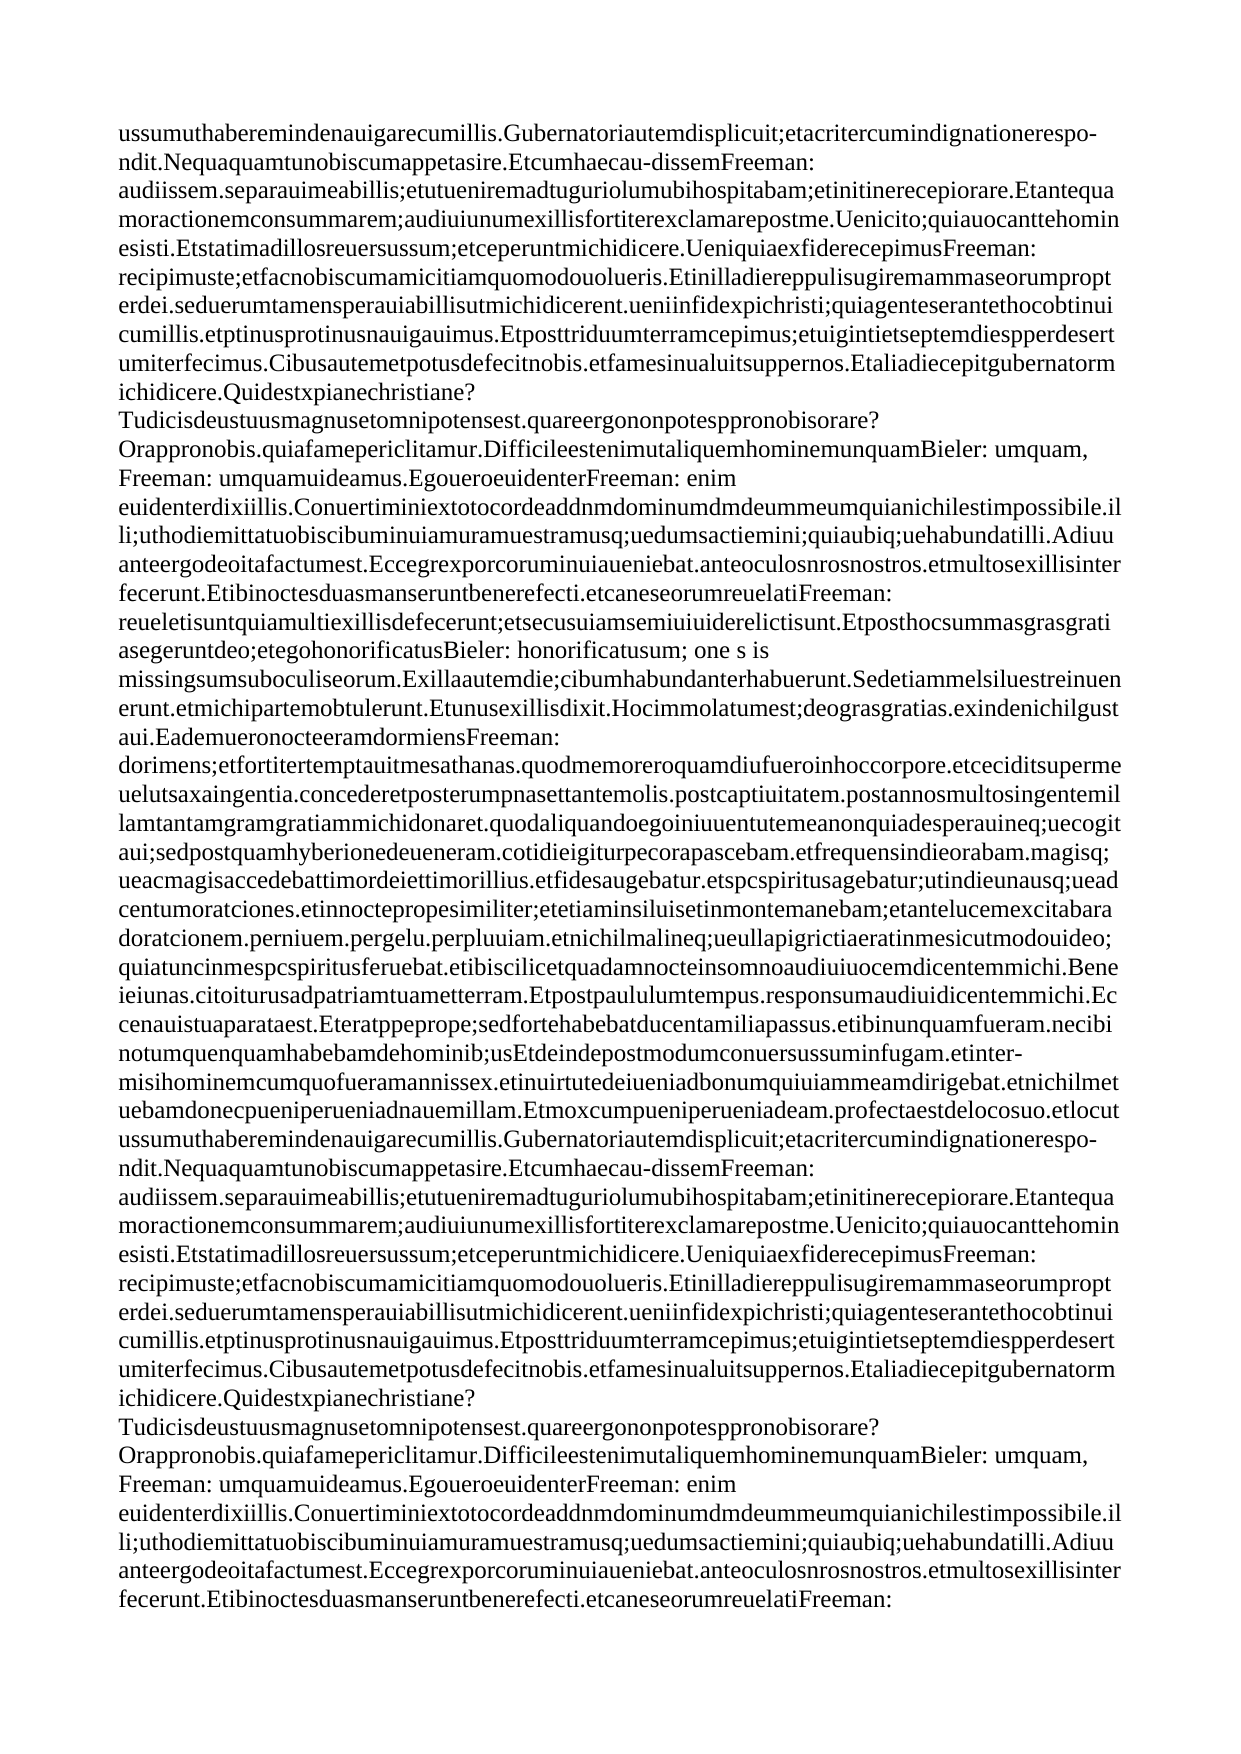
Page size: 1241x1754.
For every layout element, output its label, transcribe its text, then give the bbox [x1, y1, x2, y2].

text ussumuthaberemindenauigarecumillis.Gubernatoriautemdisplicuit;etacritercumindignationerespo-ndit.Nequaquamtunobiscumappetasire.Etcumhaecau-dissemFreeman: audiissem.separauimeabillis;etutueniremadtuguriolumubihospitabam;etinitinerecepiorare.Etantequamoractionemconsummarem;audiuiunumexillisfortiterexclamarepostme.Uenicito;quiauocanttehominesisti.Etstatimadillosreuersussum;etceperuntmichidicere.UeniquiaexfiderecepimusFreeman: recipimuste;etfacnobiscumamicitiamquomodouolueris.Etinilladiereppulisugiremammaseorumpropterdei.seduerumtamensperauiabillisutmichidicerent.ueniinfidexpichristi;quiagenteserantethocobtinuicumillis.etptinusprotinusnauigauimus.Etposttriduumterramcepimus;etuigintietseptemdiespperdesertumiterfecimus.Cibusautemetpotusdefecitnobis.etfamesinualuitsuppernos.Etaliadiecepitgubernatormichidicere.Quidestxpianechristiane?Tudicisdeustuusmagnusetomnipotensest.quareergononpotesppronobisorare?Orappronobis.quiafamepericlitamur.DifficileestenimutaliquemhominemunquamBieler: umquam, Freeman: umquamuideamus.EgoueroeuidenterFreeman: enim euidenterdixiillis.Conuertiminiextotocordeaddnmdominumdmdeummeumquianichilestimpossibile.illi;uthodiemittatuobiscibuminuiamuramuestramusq;uedumsactiemini;quiaubiq;uehabundatilli.Adiuuanteergodeoitafactumest.Eccegrexporcoruminuiaueniebat.anteoculosnrosnostros.etmultosexillisinterfecerunt.Etibinoctesduasmanseruntbenerefecti.etcaneseorumreuelatiFreeman: reueletisuntquiamultiexillisdefecerunt;etsecusuiamsemiuiuiderelictisunt.Etposthocsummasgrasgratiasegeruntdeo;etegohonorificatusBieler: honorificatusum; one s is missingsumsuboculiseorum.Exillaautemdie;cibumhabundanterhabuerunt.Sedetiammelsiluestreinuenerunt.etmichipartemobtulerunt.Etunusexillisdixit.Hocimmolatumest;deograsgratias.exindenichilgustaui.EademueronocteeramdormiensFreeman: dorimens;etfortitertemptauitmesathanas.quodmemoreroquamdiufueroinhoccorpore.etceciditsupermeuelutsaxaingentia.concederetposterumpnasettantemolis.postcaptiuitatem.postannosmultosingentemillamtantamgramgratiammichidonaret.quodaliquandoegoiniuuentutemeanonquiadesperauineq;uecogitaui;sedpostquamhyberionedeueneram.cotidieigiturpecorapascebam.etfrequensindieorabam.magisq;ueacmagisaccedebattimordeiettimorillius.etfidesaugebatur.etspcspiritusagebatur;utindieunausq;ueadcentumoratciones.etinnoctepropesimiliter;etetiaminsiluisetinmontemanebam;etantelucemexcitabaradoratcionem.perniuem.pergelu.perpluuiam.etnichilmalineq;ueullapigrictiaeratinmesicutmodouideo;quiatuncinmespcspiritusferuebat.etibiscilicetquadamnocteinsomnoaudiuiuocemdicentemmichi.Beneieiunas.citoiturusadpatriamtuametterram.Etpostpaululumtempus.responsumaudiuidicentemmichi.Eccenauistuaparataest.Eteratppeprope;sedfortehabebatducentamiliapassus.etibinunquamfueram.necibinotumquenquamhabebamdehominib;usEtdeindepostmodumconuersussuminfugam.etinter-misihominemcumquofueramannissex.etinuirtutedeiueniadbonumquiuiammeamdirigebat.etnichilmetuebamdonecpueniperueniadnauemillam.Etmoxcumpueniperueniadeam.profectaestdelocosuo.etlocutussumuthaberemindenauigarecumillis.Gubernatoriautemdisplicuit;etacritercumindignationerespo-ndit.Nequaquamtunobiscumappetasire.Etcumhaecau-dissemFreeman: audiissem.separauimeabillis;etutueniremadtuguriolumubihospitabam;etinitinerecepiorare.Etantequamoractionemconsummarem;audiuiunumexillisfortiterexclamarepostme.Uenicito;quiauocanttehominesisti.Etstatimadillosreuersussum;etceperuntmichidicere.UeniquiaexfiderecepimusFreeman: recipimuste;etfacnobiscumamicitiamquomodouolueris.Etinilladiereppulisugiremammaseorumpropterdei.seduerumtamensperauiabillisutmichidicerent.ueniinfidexpichristi;quiagenteserantethocobtinuicumillis.etptinusprotinusnauigauimus.Etposttriduumterramcepimus;etuigintietseptemdiespperdesertumiterfecimus.Cibusautemetpotusdefecitnobis.etfamesinualuitsuppernos.Etaliadiecepitgubernatormichidicere.Quidestxpianechristiane?Tudicisdeustuusmagnusetomnipotensest.quareergononpotesppronobisorare?Orappronobis.quiafamepericlitamur.DifficileestenimutaliquemhominemunquamBieler: umquam, Freeman: umquamuideamus.EgoueroeuidenterFreeman: enim euidenterdixiillis.Conuertiminiextotocordeaddnmdominumdmdeummeumquianichilestimpossibile.illi;uthodiemittatuobiscibuminuiamuramuestramusq;uedumsactiemini;quiaubiq;uehabundatilli.Adiuuanteergodeoitafactumest.Eccegrexporcoruminuiaueniebat.anteoculosnrosnostros.etmultosexillisinterfecerunt.Etibinoctesduasmanseruntbenerefecti.etcaneseorumreuelatiFreeman: [118, 118, 1122, 1613]
